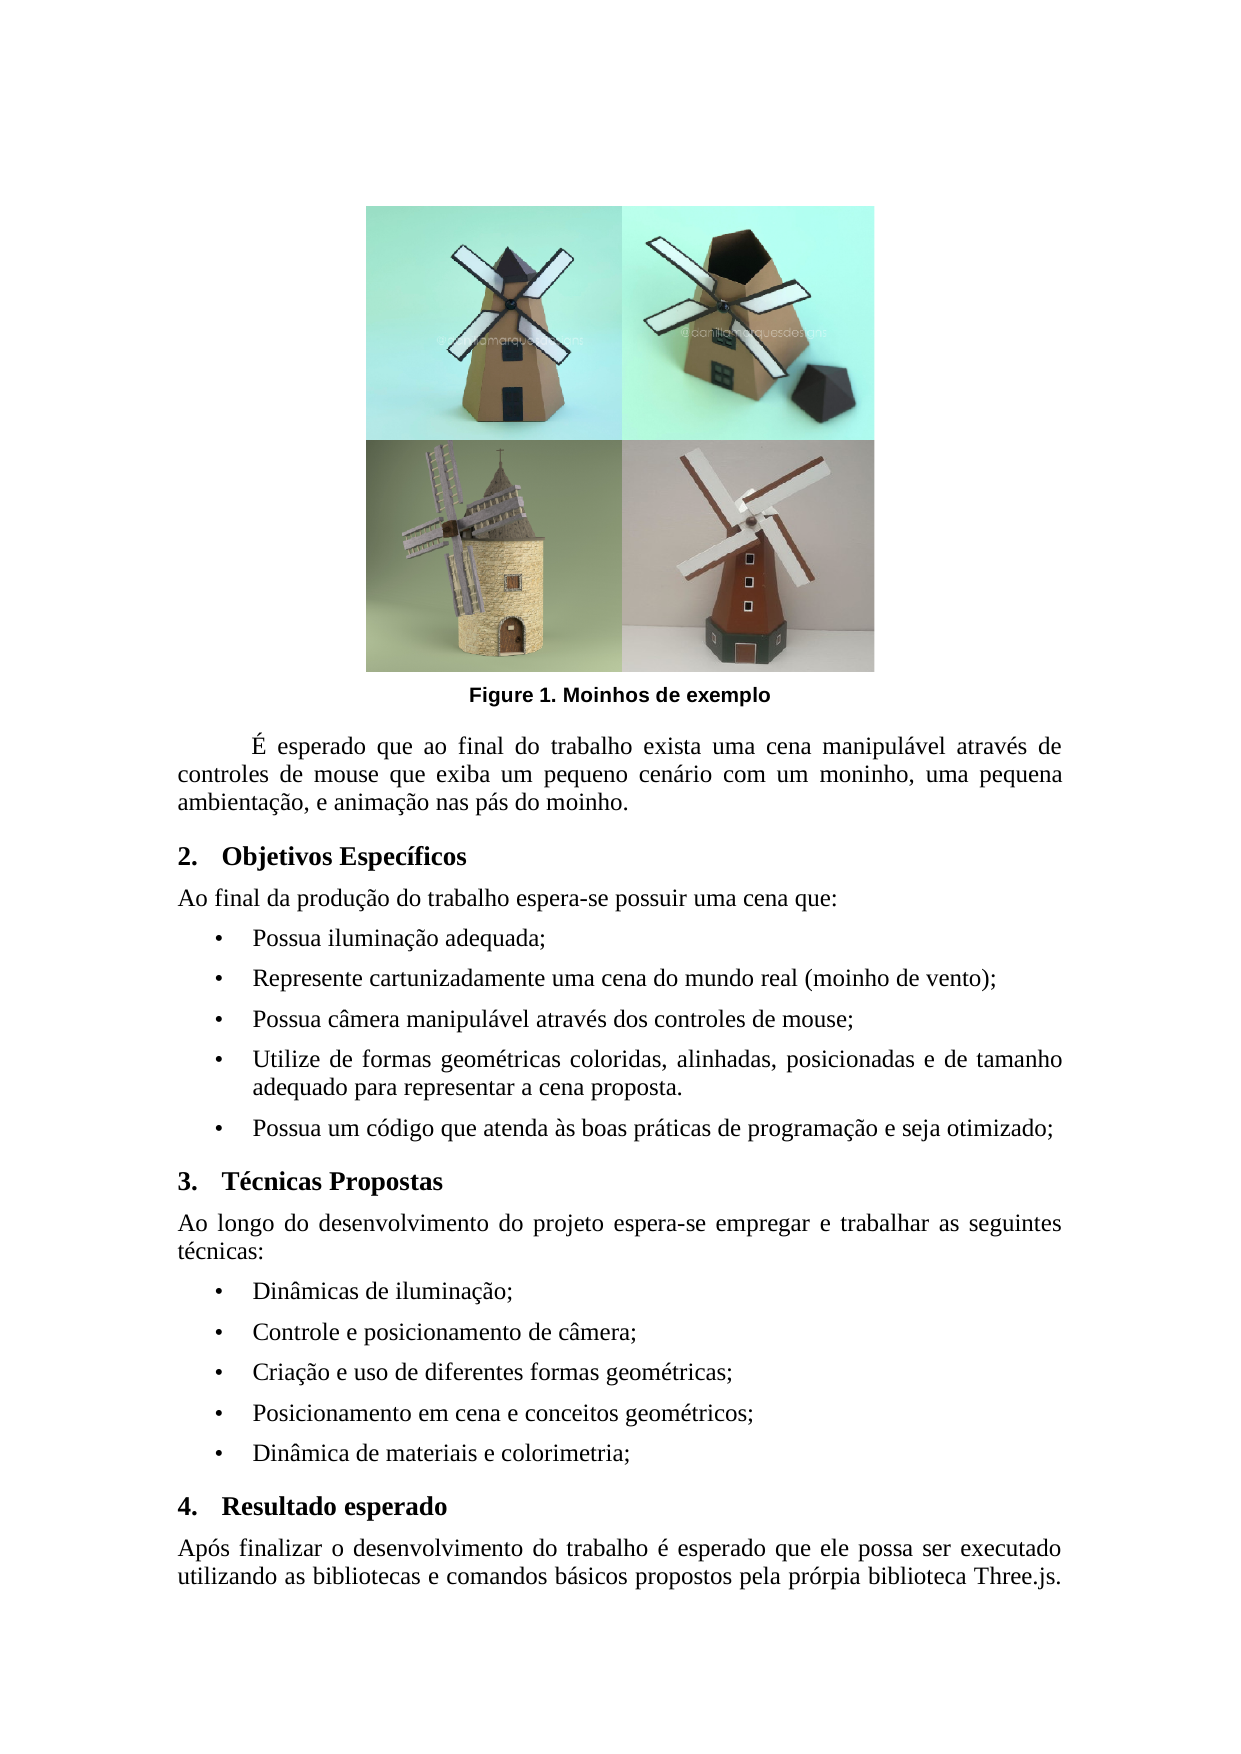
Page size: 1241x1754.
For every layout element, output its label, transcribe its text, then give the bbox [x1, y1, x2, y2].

list Dinâmica de materiais e colorimetria; [215, 1439, 1063, 1467]
list Posicionamento em cena e conceitos geométricos; [215, 1398, 1063, 1427]
text Após finalizar o desenvolvimento do trabalho é esperado que ele possa ser executado utilizando as bibliotecas e comandos básicos propostos pela prórpia biblioteca Three.js. [177, 1534, 1063, 1590]
text Ao final da produção do trabalho espera-se possuir uma cena que: [177, 883, 1063, 912]
list Possua iluminação adequada; [215, 924, 1063, 952]
title Resultado esperado [177, 1492, 1063, 1522]
list Dinâmicas de iluminação; [215, 1277, 1063, 1305]
list Controle e posicionamento de câmera; [215, 1318, 1063, 1346]
title Objetivos Específicos [177, 841, 1063, 871]
title Técnicas Propostas [177, 1166, 1063, 1196]
text É esperado que ao final do trabalho exista uma cena manipulável através de controles de mouse que exiba um pequeno cenário com um moninho, uma pequena ambientação, e animação nas pás do moinho. [177, 732, 1063, 816]
list Represente cartunizadamente uma cena do mundo real (moinho de vento); [215, 964, 1063, 992]
list Utilize de formas geométricas coloridas, alinhadas, posicionadas e de tamanho adequado para representar a cena proposta. [215, 1045, 1063, 1101]
list Possua câmera manipulável através dos controles de mouse; [215, 1005, 1063, 1033]
picture [366, 206, 875, 672]
list Possua um código que atenda às boas práticas de programação e seja otimizado; [215, 1114, 1063, 1142]
text Ao longo do desenvolvimento do projeto espera-se empregar e trabalhar as seguintes técnicas: [177, 1209, 1063, 1265]
list Criação e uso de diferentes formas geométricas; [215, 1358, 1063, 1386]
text Figure 1. Moinhos de exemplo [224, 684, 1016, 707]
